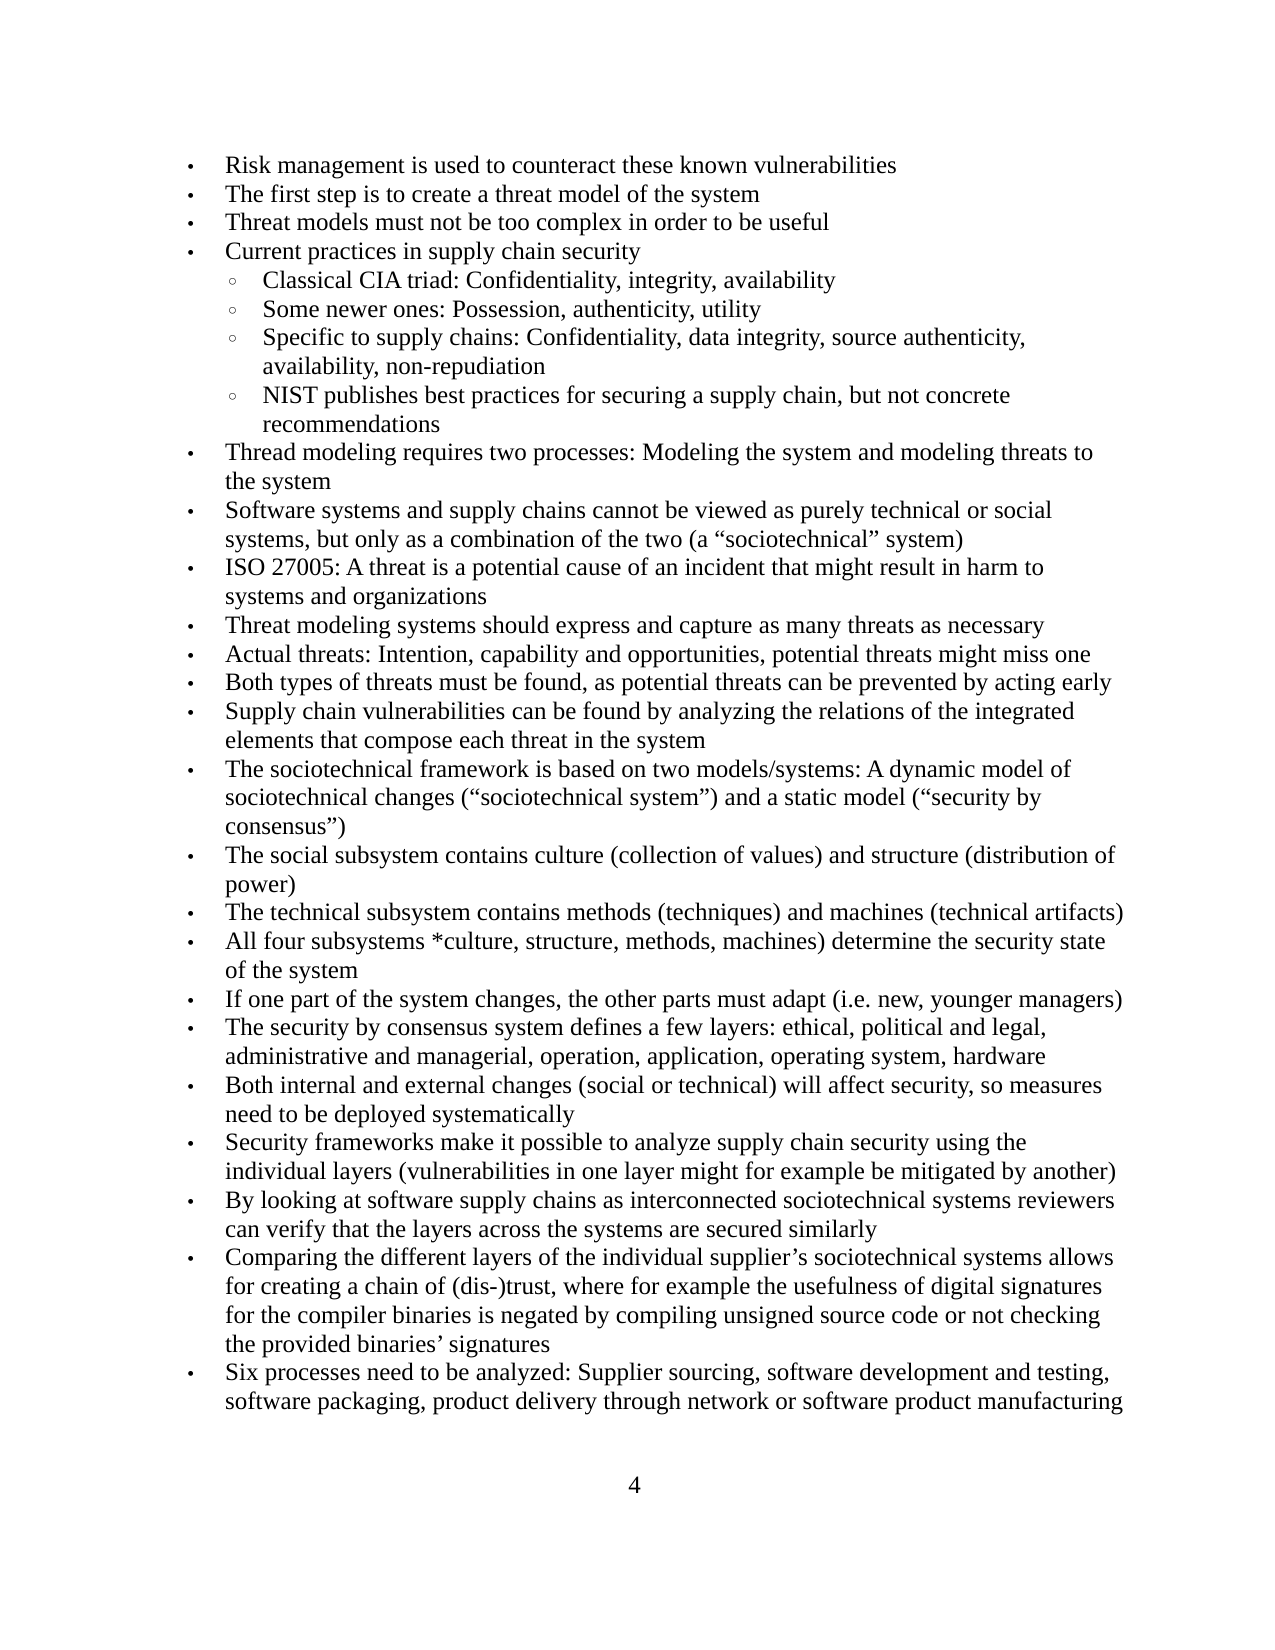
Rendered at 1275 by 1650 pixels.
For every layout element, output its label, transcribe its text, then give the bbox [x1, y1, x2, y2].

list Software systems and supply chains cannot be viewed as purely technical or social systems, but only as a combination of the two (a “sociotechnical” system) [187, 495, 1125, 552]
list Both types of threats must be found, as potential threats can be prevented by acting early [187, 667, 1125, 696]
list If one part of the system changes, the other parts must adapt (i.e. new, younger managers) [187, 984, 1125, 1012]
list ISO 27005: A threat is a potential cause of an incident that might result in harm to systems and organizations [187, 552, 1125, 610]
list NIST publishes best practices for securing a supply chain, but not concrete recommendations [225, 380, 1125, 437]
list Some newer ones: Possession, authenticity, utility [225, 294, 1125, 322]
list Supply chain vulnerabilities can be found by analyzing the relations of the integrated elements that compose each threat in the system [187, 696, 1125, 754]
list Specific to supply chains: Confidentiality, data integrity, source authenticity, availability, non-repudiation [225, 322, 1125, 380]
list Threat modeling systems should express and capture as many threats as necessary [187, 610, 1125, 639]
list Comparing the different layers of the individual supplier’s sociotechnical systems allows for creating a chain of (dis-)trust, where for example the usefulness of digital signatures for the compiler binaries is negated by compiling unsigned source code or not checking the provided binaries’ signatures [187, 1242, 1125, 1357]
list Six processes need to be analyzed: Supplier sourcing, software development and testing, software packaging, product delivery through network or software product manufacturing [187, 1357, 1125, 1415]
list The technical subsystem contains methods (techniques) and machines (technical artifacts) [187, 897, 1125, 926]
list Threat models must not be too complex in order to be useful [187, 207, 1125, 236]
list The sociotechnical framework is based on two models/systems: A dynamic model of sociotechnical changes (“sociotechnical system”) and a static model (“security by consensus”) [187, 754, 1125, 840]
list By looking at software supply chains as interconnected sociotechnical systems reviewers can verify that the layers across the systems are secured similarly [187, 1185, 1125, 1242]
list Security frameworks make it possible to analyze supply chain security using the individual layers (vulnerabilities in one layer might for example be mitigated by another) [187, 1127, 1125, 1185]
list The security by consensus system defines a few layers: ethical, political and legal, administrative and managerial, operation, application, operating system, hardware [187, 1012, 1125, 1070]
list Classical CIA triad: Confidentiality, integrity, availability [225, 265, 1125, 294]
list Thread modeling requires two processes: Modeling the system and modeling threats to the system [187, 437, 1125, 495]
list Current practices in supply chain security [187, 236, 1125, 265]
list The social subsystem contains culture (collection of values) and structure (distribution of power) [187, 840, 1125, 897]
list All four subsystems *culture, structure, methods, machines) determine the security state of the system [187, 926, 1125, 984]
list Both internal and external changes (social or technical) will affect security, so measures need to be deployed systematically [187, 1070, 1125, 1127]
list The first step is to create a threat model of the system [187, 179, 1125, 207]
list Actual threats: Intention, capability and opportunities, potential threats might miss one [187, 639, 1125, 667]
list Risk management is used to counteract these known vulnerabilities [187, 150, 1125, 179]
